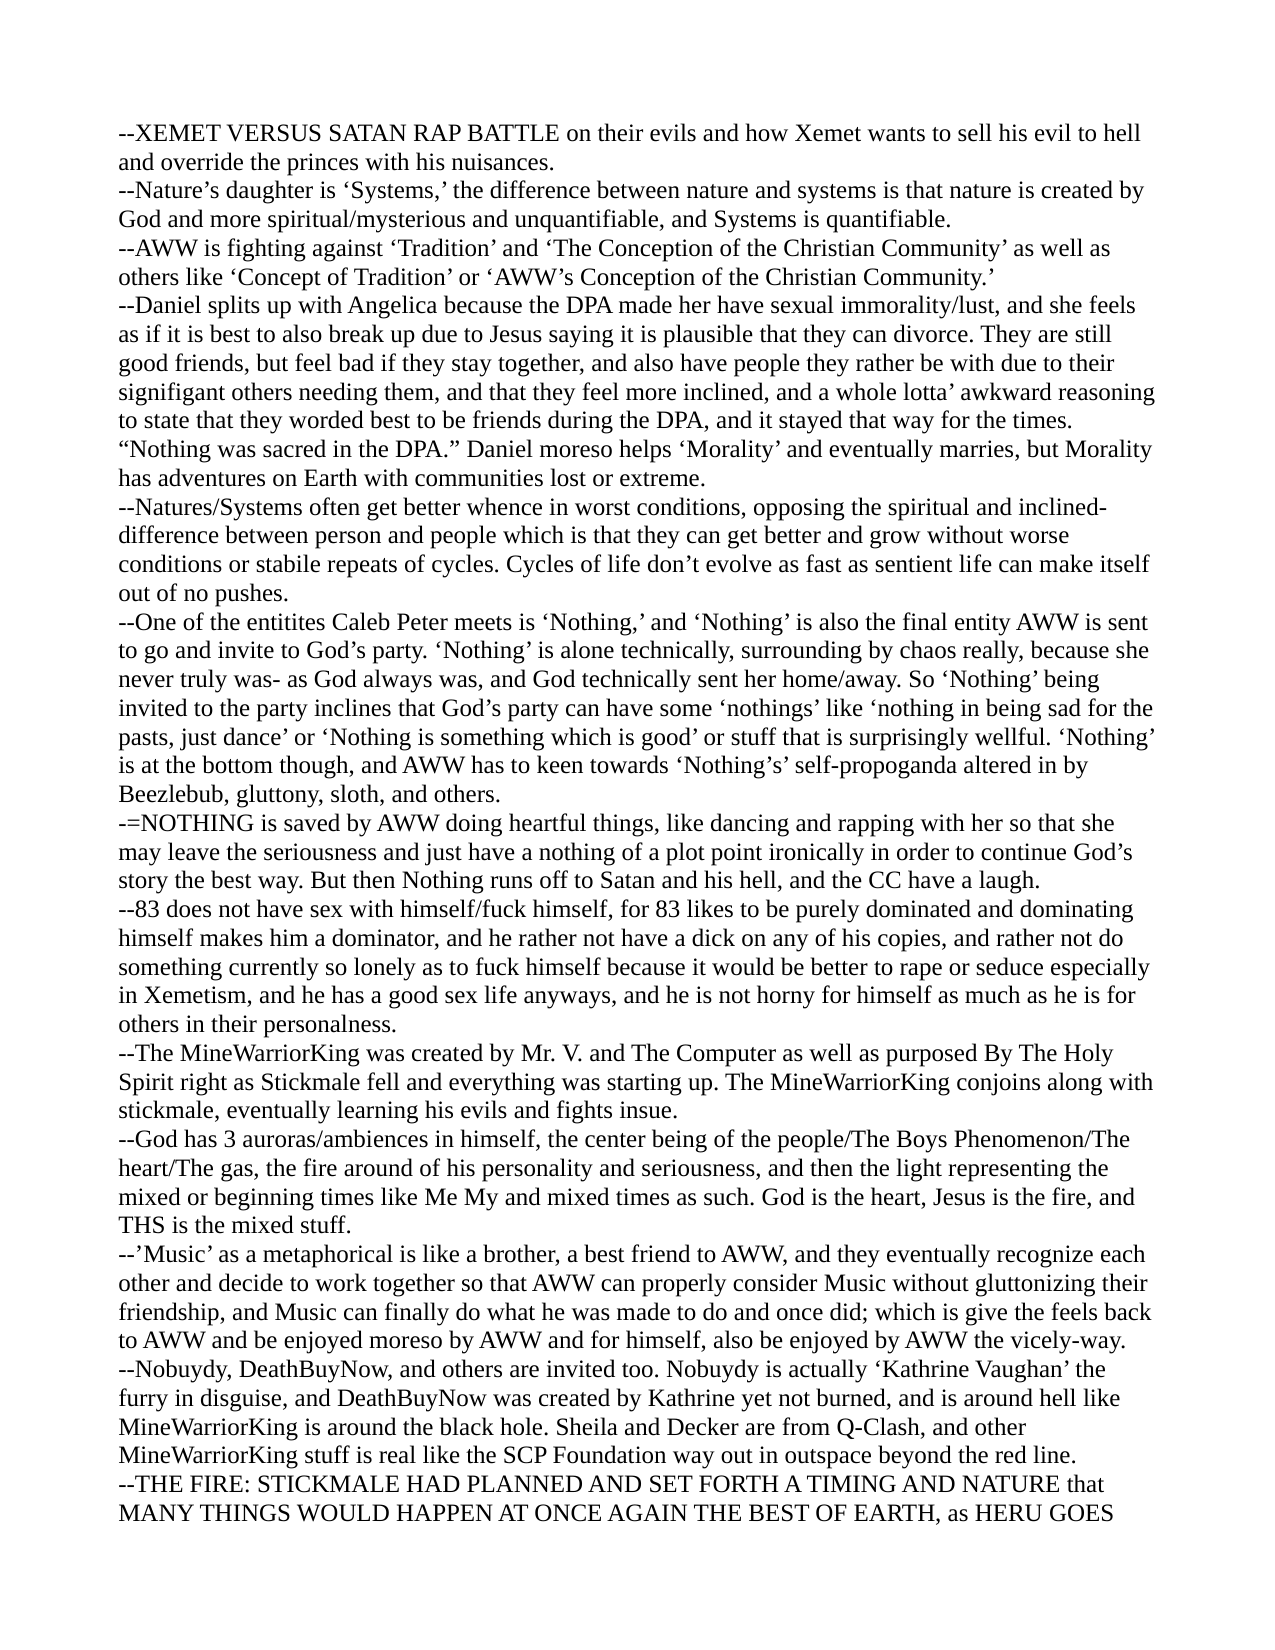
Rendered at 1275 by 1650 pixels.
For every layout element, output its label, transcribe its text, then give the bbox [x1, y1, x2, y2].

text --God has 3 auroras/ambiences in himself, the center being of the people/The Boys Phenomenon/The heart/The gas, the fire around of his personality and seriousness, and then the light representing the mixed or beginning times like Me My and mixed times as such. God is the heart, Jesus is the fire, and THS is the mixed stuff. [118, 1124, 1157, 1239]
text --Nature’s daughter is ‘Systems,’ the difference between nature and systems is that nature is created by God and more spiritual/mysterious and unquantifiable, and Systems is quantifiable. [118, 176, 1157, 233]
text -=NOTHING is saved by AWW doing heartful things, like dancing and rapping with her so that she may leave the seriousness and just have a nothing of a plot point ironically in order to continue God’s story the best way. But then Nothing runs off to Satan and his hell, and the CC have a laugh. [118, 808, 1157, 894]
text --83 does not have sex with himself/fuck himself, for 83 likes to be purely dominated and dominating himself makes him a dominator, and he rather not have a dick on any of his copies, and rather not do something currently so lonely as to fuck himself because it would be better to rape or seduce especially in Xemetism, and he has a good sex life anyways, and he is not horny for himself as much as he is for others in their personalness. [118, 894, 1157, 1038]
text --Daniel splits up with Angelica because the DPA made her have sexual immorality/lust, and she feels as if it is best to also break up due to Jesus saying it is plausible that they can divorce. They are still good friends, but feel bad if they stay together, and also have people they rather be with due to their signifigant others needing them, and that they feel more inclined, and a whole lotta’ awkward reasoning to state that they worded best to be friends during the DPA, and it stayed that way for the times. “Nothing was sacred in the DPA.” Daniel moreso helps ‘Morality’ and eventually marries, but Morality has adventures on Earth with communities lost or extreme. [118, 291, 1157, 492]
text --THE FIRE: STICKMALE HAD PLANNED AND SET FORTH A TIMING AND NATURE that MANY THINGS WOULD HAPPEN AT ONCE AGAIN THE BEST OF EARTH, as HERU GOES [118, 1469, 1157, 1527]
text --XEMET VERSUS SATAN RAP BATTLE on their evils and how Xemet wants to sell his evil to hell and override the princes with his nuisances. [118, 118, 1157, 176]
text --One of the entitites Caleb Peter meets is ‘Nothing,’ and ‘Nothing’ is also the final entity AWW is sent to go and invite to God’s party. ‘Nothing’ is alone technically, surrounding by chaos really, because she never truly was- as God always was, and God technically sent her home/away. So ‘Nothing’ being invited to the party inclines that God’s party can have some ‘nothings’ like ‘nothing in being sad for the pasts, just dance’ or ‘Nothing is something which is good’ or stuff that is surprisingly wellful. ‘Nothing’ is at the bottom though, and AWW has to keen towards ‘Nothing’s’ self-propoganda altered in by Beezlebub, gluttony, sloth, and others. [118, 607, 1157, 808]
text --Nobuydy, DeathBuyNow, and others are invited too. Nobuydy is actually ‘Kathrine Vaughan’ the furry in disguise, and DeathBuyNow was created by Kathrine yet not burned, and is around hell like MineWarriorKing is around the black hole. Sheila and Decker are from Q-Clash, and other MineWarriorKing stuff is real like the SCP Foundation way out in outspace beyond the red line. [118, 1354, 1157, 1469]
text --’Music’ as a metaphorical is like a brother, a best friend to AWW, and they eventually recognize each other and decide to work together so that AWW can properly consider Music without gluttonizing their friendship, and Music can finally do what he was made to do and once did; which is give the feels back to AWW and be enjoyed moreso by AWW and for himself, also be enjoyed by AWW the vicely-way. [118, 1239, 1157, 1354]
text --The MineWarriorKing was created by Mr. V. and The Computer as well as purposed By The Holy Spirit right as Stickmale fell and everything was starting up. The MineWarriorKing conjoins along with stickmale, eventually learning his evils and fights insue. [118, 1038, 1157, 1124]
text --Natures/Systems often get better whence in worst conditions, opposing the spiritual and inclined-difference between person and people which is that they can get better and grow without worse conditions or stabile repeats of cycles. Cycles of life don’t evolve as fast as sentient life can make itself out of no pushes. [118, 492, 1157, 607]
text --AWW is fighting against ‘Tradition’ and ‘The Conception of the Christian Community’ as well as others like ‘Concept of Tradition’ or ‘AWW’s Conception of the Christian Community.’ [118, 233, 1157, 291]
